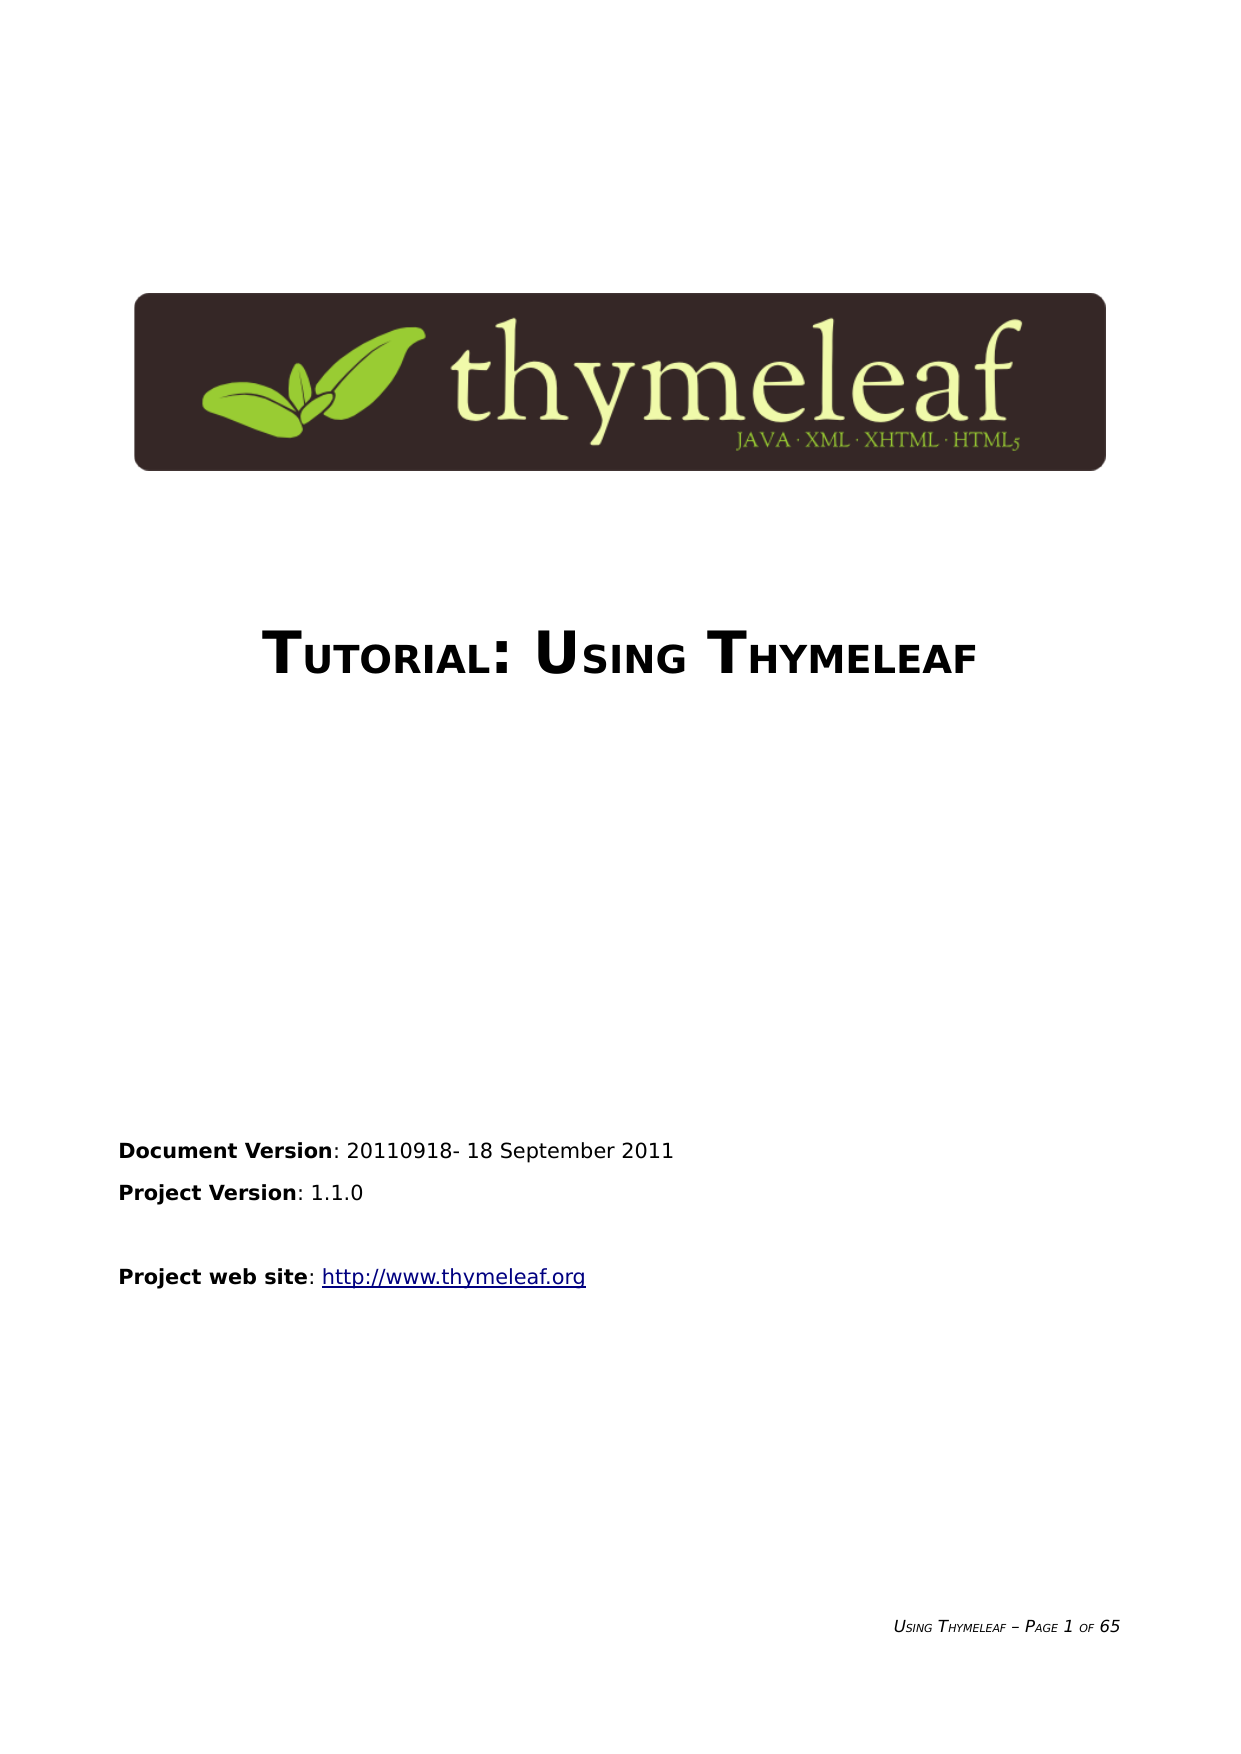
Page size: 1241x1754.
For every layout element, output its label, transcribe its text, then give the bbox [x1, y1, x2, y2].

text Project web site: http://www.thymeleaf.org [118, 1265, 1122, 1289]
text Document Version: 20110918- 18 September 2011 [118, 1139, 1122, 1164]
picture [134, 293, 1106, 471]
title Tutorial: Using Thymeleaf [118, 620, 1122, 688]
text Project Version: 1.1.0 [118, 1181, 1122, 1206]
